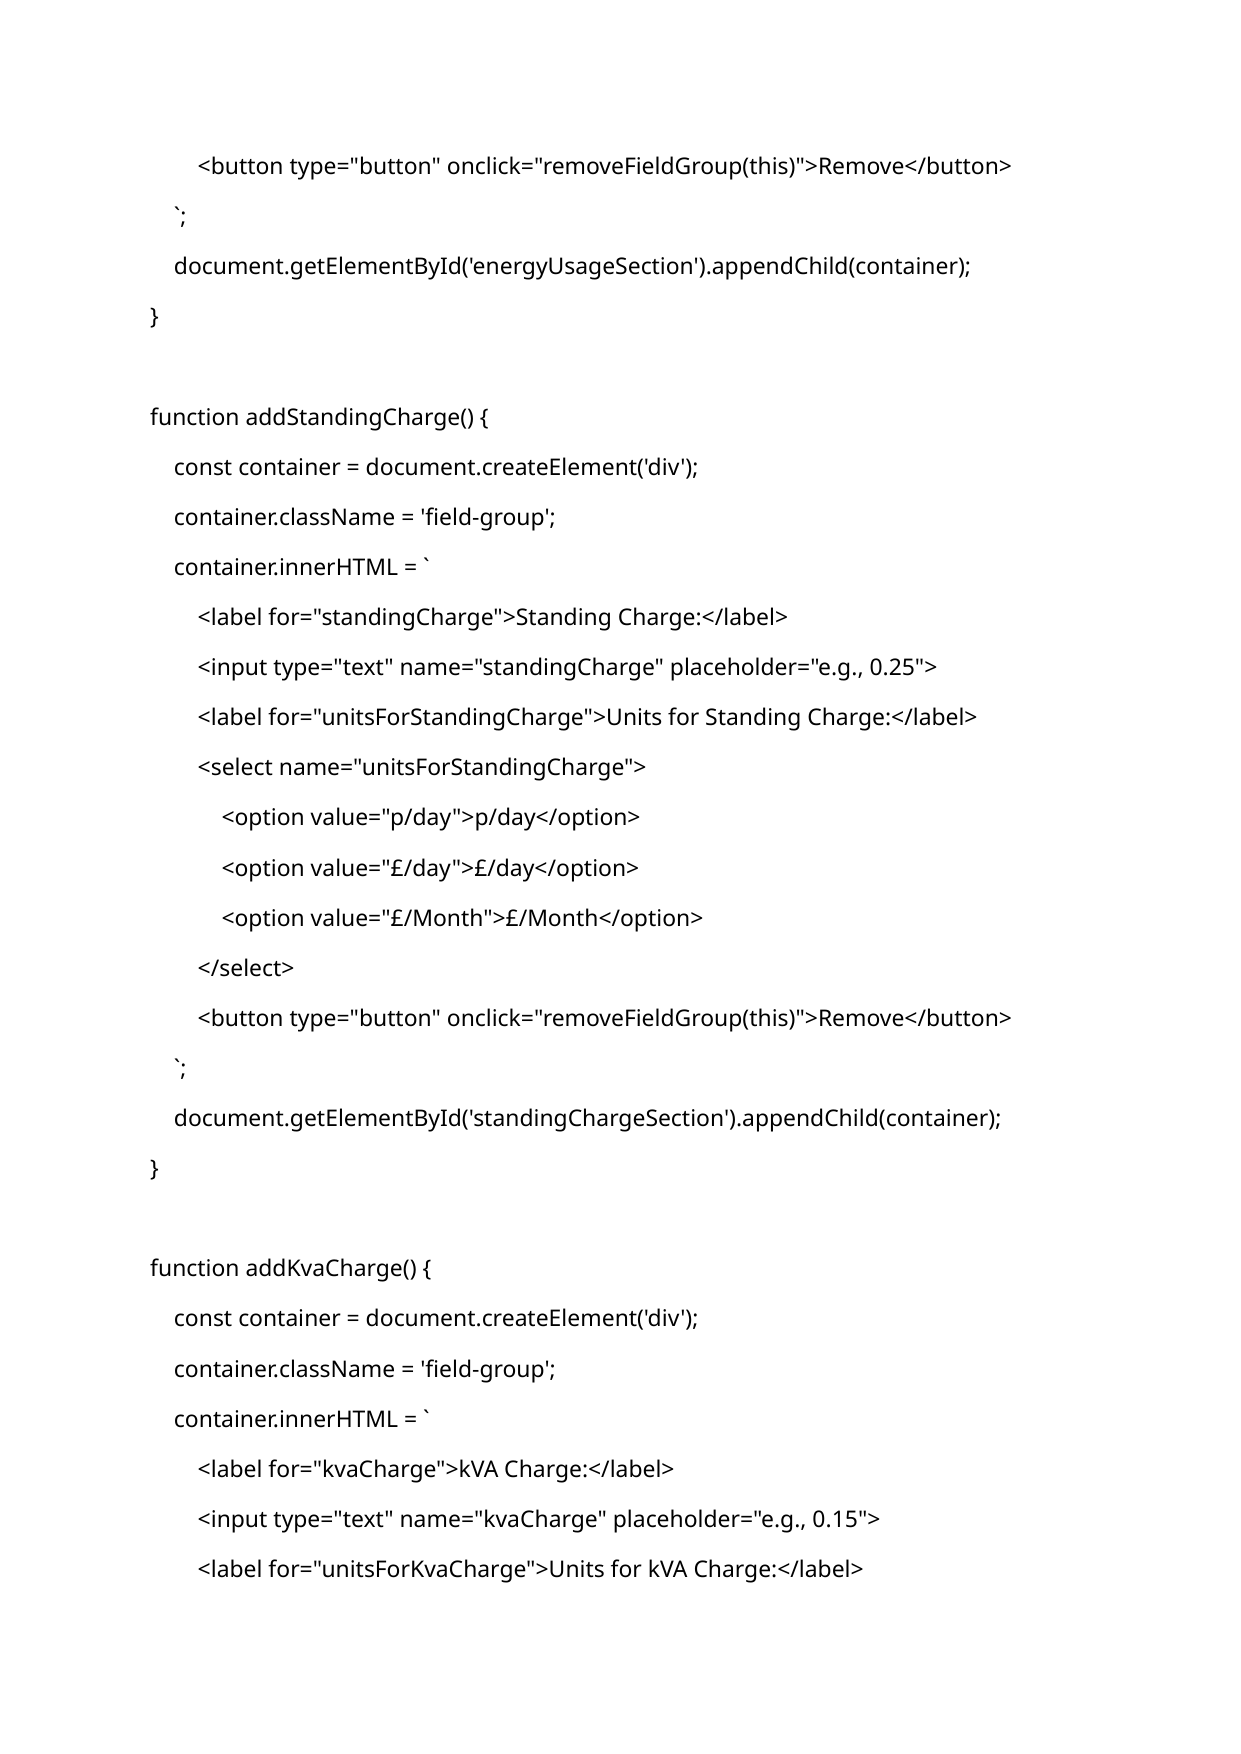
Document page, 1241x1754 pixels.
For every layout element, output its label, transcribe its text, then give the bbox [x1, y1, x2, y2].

text <option value="p/day">p/day</option> [150, 801, 1090, 833]
text document.getElementById('energyUsageSection').appendChild(container); [150, 250, 1090, 281]
text document.getElementById('standingChargeSection').appendChild(container); [150, 1102, 1090, 1133]
text container.className = 'field-group'; [150, 501, 1090, 532]
text function addStandingCharge() { [150, 401, 1090, 432]
text <button type="button" onclick="removeFieldGroup(this)">Remove</button> [150, 1002, 1090, 1033]
text `; [150, 1052, 1090, 1083]
text <select name="unitsForStandingCharge"> [150, 751, 1090, 782]
text <option value="£/Month">£/Month</option> [150, 902, 1090, 933]
text </select> [150, 952, 1090, 983]
text <label for="unitsForKvaCharge">Units for kVA Charge:</label> [150, 1553, 1090, 1584]
text <option value="£/day">£/day</option> [150, 851, 1090, 883]
text } [150, 1152, 1090, 1183]
text container.innerHTML = ` [150, 551, 1090, 582]
text } [150, 300, 1090, 332]
text container.innerHTML = ` [150, 1403, 1090, 1434]
text <label for="unitsForStandingCharge">Units for Standing Charge:</label> [150, 701, 1090, 732]
text <input type="text" name="kvaCharge" placeholder="e.g., 0.15"> [150, 1503, 1090, 1534]
text const container = document.createElement('div'); [150, 451, 1090, 482]
text <input type="text" name="standingCharge" placeholder="e.g., 0.25"> [150, 651, 1090, 682]
text <button type="button" onclick="removeFieldGroup(this)">Remove</button> [150, 150, 1090, 181]
text <label for="standingCharge">Standing Charge:</label> [150, 601, 1090, 632]
text container.className = 'field-group'; [150, 1352, 1090, 1384]
text const container = document.createElement('div'); [150, 1302, 1090, 1334]
text function addKvaCharge() { [150, 1252, 1090, 1283]
text `; [150, 200, 1090, 231]
text <label for="kvaCharge">kVA Charge:</label> [150, 1453, 1090, 1484]
